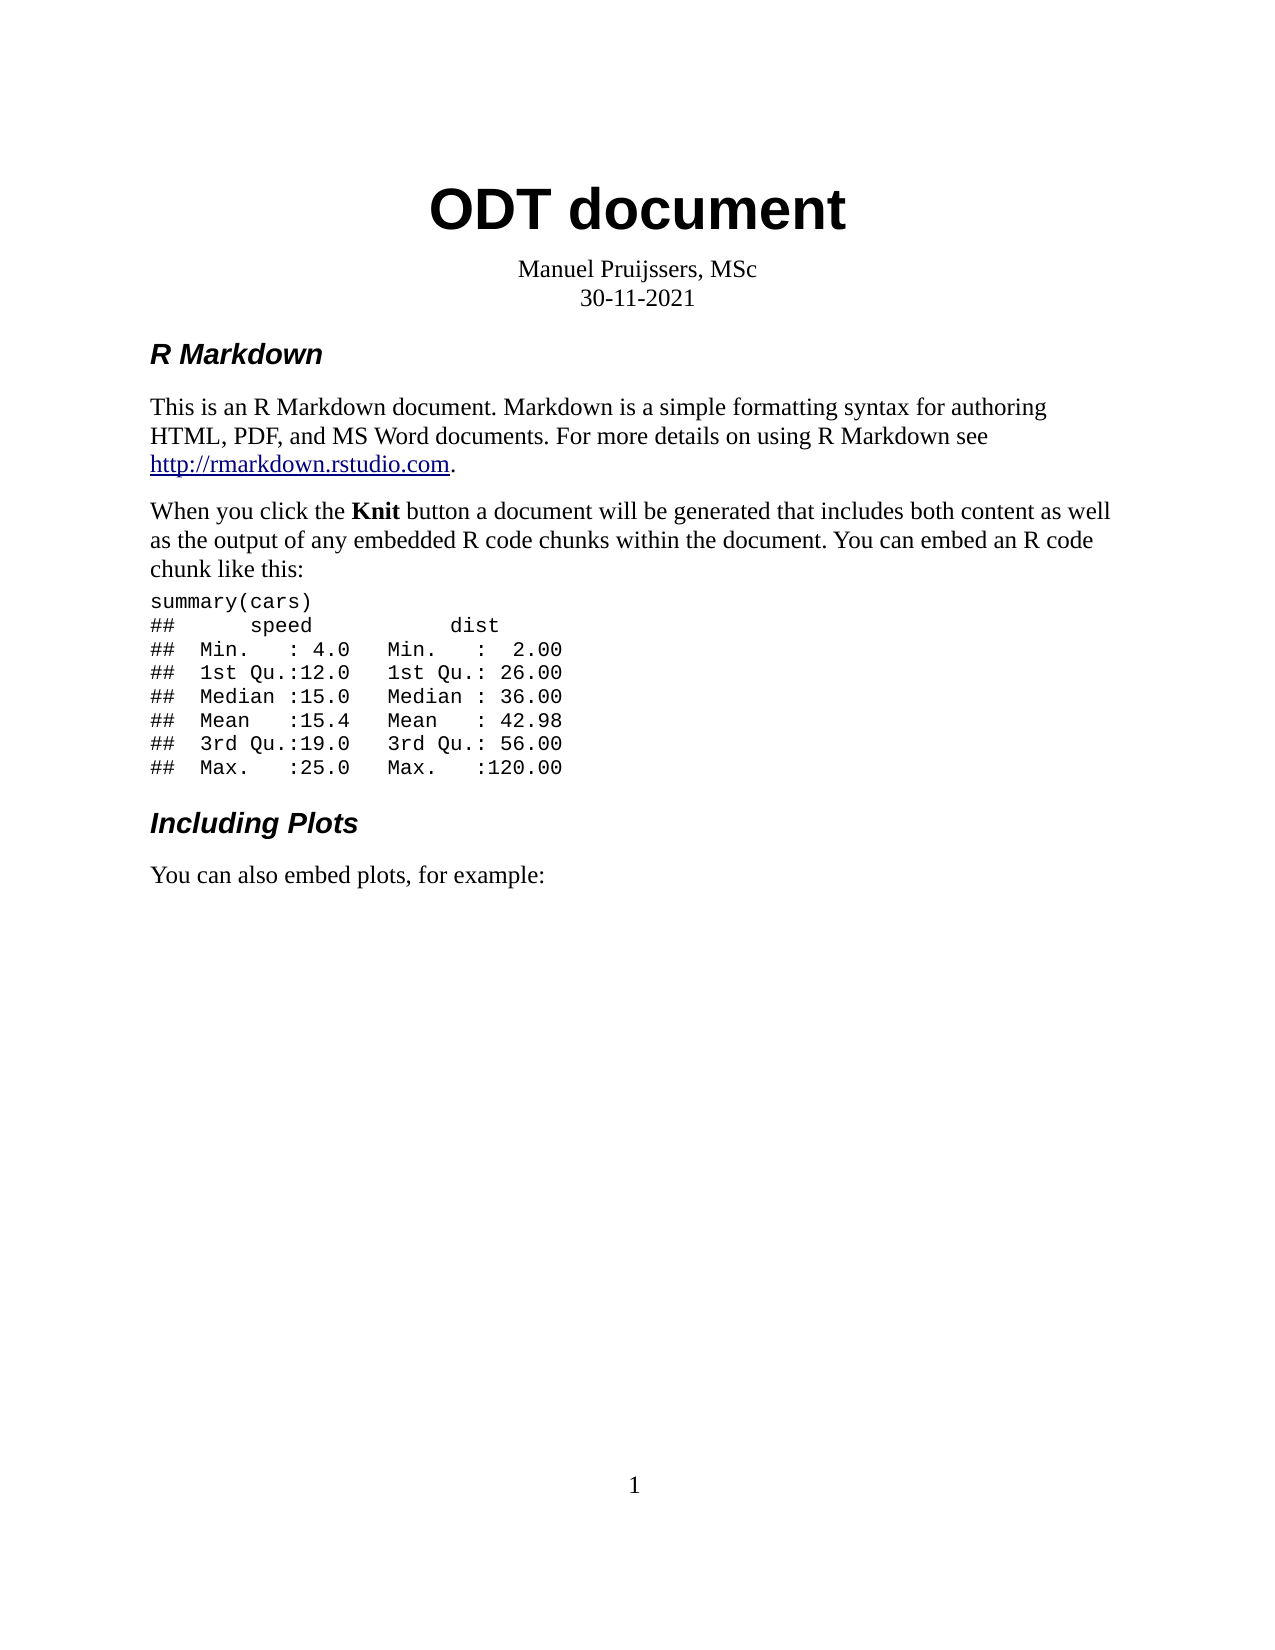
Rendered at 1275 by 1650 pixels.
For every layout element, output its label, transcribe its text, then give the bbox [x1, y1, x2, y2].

text Manuel Pruijssers, MSc [150, 254, 1125, 283]
text 30-11-2021 [150, 283, 1125, 312]
text You can also embed plots, for example: [150, 861, 1125, 889]
text ## Mean :15.4 Mean : 42.98 [150, 710, 1125, 733]
text summary(cars) [150, 591, 1125, 615]
text ## 1st Qu.:12.0 1st Qu.: 26.00 [150, 662, 1125, 686]
title ODT document [150, 175, 1125, 242]
text ## Min. : 4.0 Min. : 2.00 [150, 639, 1125, 662]
text ## speed dist [150, 615, 1125, 639]
text ## Median :15.0 Median : 36.00 [150, 686, 1125, 710]
text When you click the Knit button a document will be generated that includes both content as well as the output of any embedded R code chunks within the document. You can embed an R code chunk like this: [150, 496, 1125, 582]
text This is an R Markdown document. Markdown is a simple formatting syntax for authoring HTML, PDF, and MS Word documents. For more details on using R Markdown see http://rmarkdown.rstudio.com. [150, 392, 1125, 478]
subtitle Including Plots [150, 806, 1125, 839]
subtitle R Markdown [150, 337, 1125, 371]
text ## Max. :25.0 Max. :120.00 [150, 757, 1125, 781]
text ## 3rd Qu.:19.0 3rd Qu.: 56.00 [150, 733, 1125, 757]
